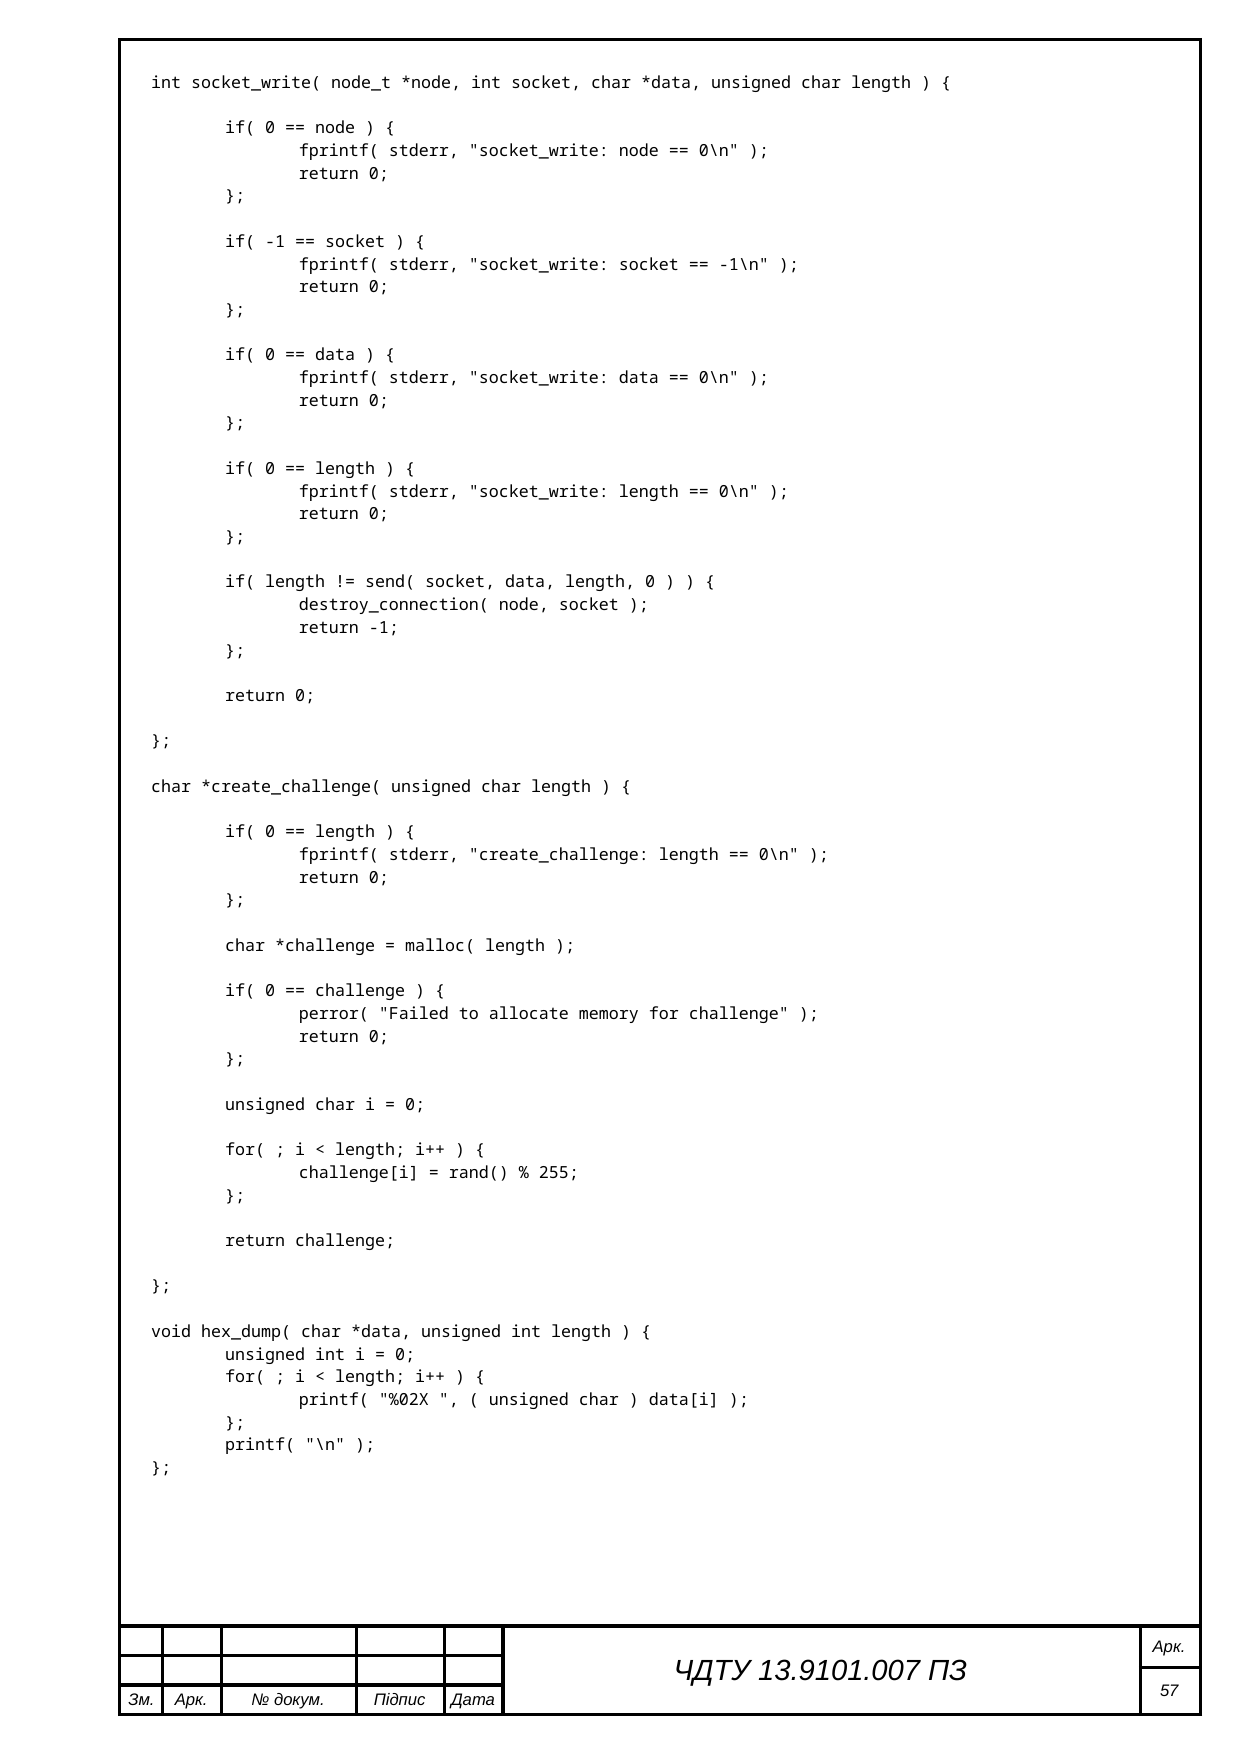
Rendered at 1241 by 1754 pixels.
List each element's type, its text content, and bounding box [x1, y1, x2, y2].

text challenge[i] = rand() % 255; [151, 1161, 1170, 1183]
text }; [151, 411, 1170, 434]
text }; [151, 638, 1170, 661]
text }; [151, 525, 1170, 547]
text }; [151, 1410, 1170, 1433]
text return 0; [151, 161, 1170, 184]
text return 0; [151, 388, 1170, 411]
text unsigned int i = 0; [151, 1342, 1170, 1365]
text if( 0 == node ) { [151, 116, 1170, 139]
text }; [151, 888, 1170, 911]
text if( -1 == socket ) { [151, 229, 1170, 252]
text }; [151, 184, 1170, 207]
text fprintf( stderr, "socket_write: node == 0\n" ); [151, 139, 1170, 161]
text }; [151, 729, 1170, 752]
text destroy_connection( node, socket ); [151, 593, 1170, 616]
text if( 0 == challenge ) { [151, 979, 1170, 1002]
text char *challenge = malloc( length ); [151, 933, 1170, 956]
text return 0; [151, 865, 1170, 888]
text }; [151, 298, 1170, 320]
text for( ; i < length; i++ ) { [151, 1365, 1170, 1388]
text printf( "\n" ); [151, 1433, 1170, 1456]
text if( 0 == length ) { [151, 457, 1170, 479]
text fprintf( stderr, "socket_write: length == 0\n" ); [151, 479, 1170, 502]
text int socket_write( node_t *node, int socket, char *data, unsigned char length ) { [151, 71, 1170, 93]
text return 0; [151, 502, 1170, 525]
text void hex_dump( char *data, unsigned int length ) { [151, 1319, 1170, 1342]
text return challenge; [151, 1229, 1170, 1251]
text fprintf( stderr, "socket_write: data == 0\n" ); [151, 366, 1170, 388]
text fprintf( stderr, "socket_write: socket == -1\n" ); [151, 252, 1170, 275]
text return 0; [151, 275, 1170, 298]
text if( length != send( socket, data, length, 0 ) ) { [151, 570, 1170, 593]
text return 0; [151, 684, 1170, 706]
text char *create_challenge( unsigned char length ) { [151, 774, 1170, 797]
text }; [151, 1456, 1170, 1478]
text fprintf( stderr, "create_challenge: length == 0\n" ); [151, 843, 1170, 865]
text }; [151, 1047, 1170, 1070]
text for( ; i < length; i++ ) { [151, 1138, 1170, 1161]
text printf( "%02X ", ( unsigned char ) data[i] ); [151, 1388, 1170, 1410]
text return 0; [151, 1024, 1170, 1047]
text if( 0 == length ) { [151, 820, 1170, 843]
text perror( "Failed to allocate memory for challenge" ); [151, 1002, 1170, 1024]
text return -1; [151, 616, 1170, 638]
text unsigned char i = 0; [151, 1092, 1170, 1115]
text if( 0 == data ) { [151, 343, 1170, 366]
text }; [151, 1183, 1170, 1206]
text }; [151, 1274, 1170, 1297]
